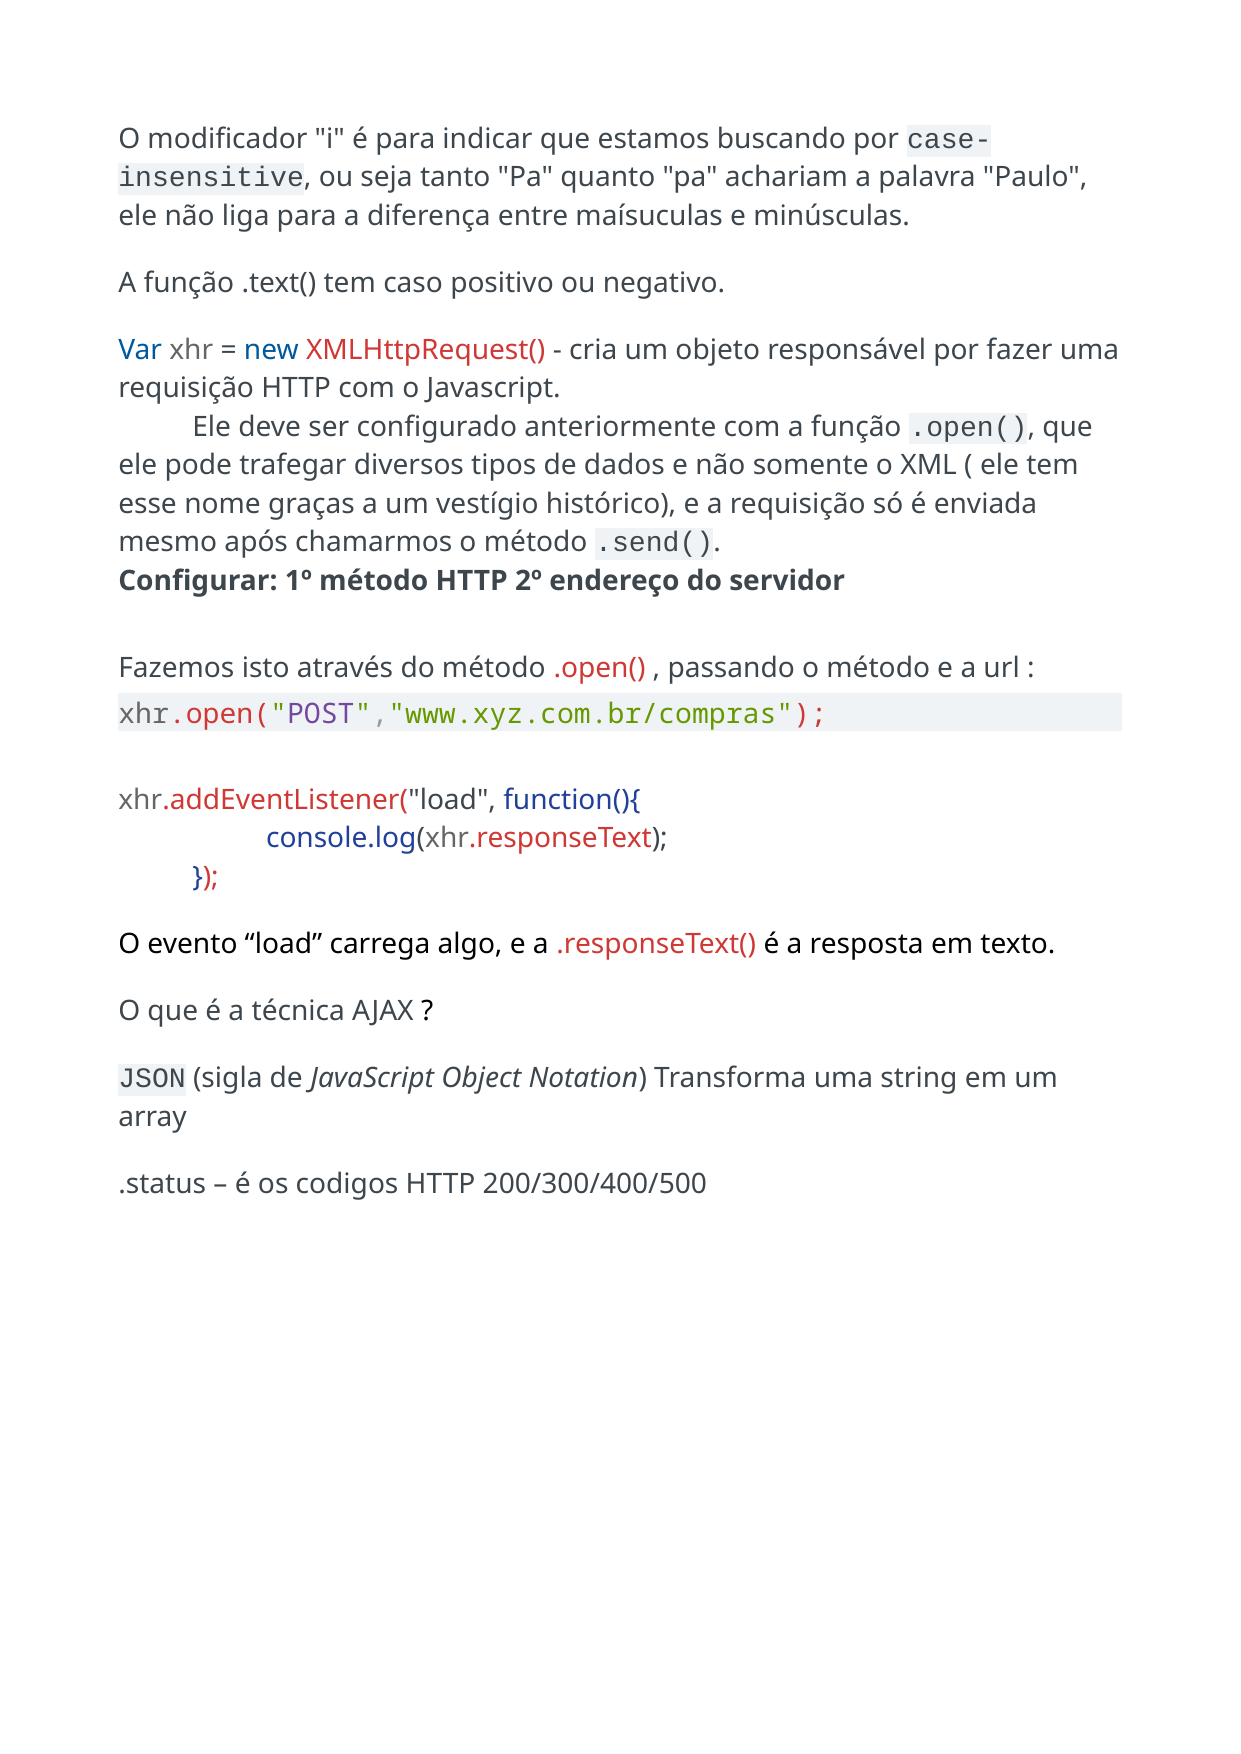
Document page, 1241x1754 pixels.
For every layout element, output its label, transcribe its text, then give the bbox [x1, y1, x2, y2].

text Ele deve ser configurado anteriormente com a função .open(), que ele pode trafegar diversos tipos de dados e não somente o XML ( ele tem esse nome graças a um vestígio histórico), e a requisição só é enviada mesmo após chamarmos o método .send(). [118, 406, 1122, 560]
text console.log(xhr.responseText); [118, 818, 1122, 856]
text A função .text() tem caso positivo ou negativo. [118, 262, 1122, 301]
text JSON (sigla de JavaScript Object Notation) Transforma uma string em um array [118, 1057, 1122, 1134]
text Configurar: 1º método HTTP 2º endereço do servidor [118, 560, 1122, 598]
text O que é a técnica AJAX ? [118, 990, 1122, 1028]
text xhr.open("POST","www.xyz.com.br/compras"); [118, 693, 1122, 731]
text Fazemos isto através do método .open() , passando o método e a url : [118, 647, 1122, 686]
text Var xhr = new XMLHttpRequest() - cria um objeto responsável por fazer uma requisição HTTP com o Javascript. [118, 329, 1122, 406]
text }); [118, 856, 1122, 894]
text O evento “load” carrega algo, e a .responseText() é a resposta em texto. [118, 923, 1122, 961]
text O modificador "i" é para indicar que estamos buscando por case-insensitive, ou seja tanto "Pa" quanto "pa" achariam a palavra "Paulo", ele não liga para a diferença entre maísuculas e minúsculas. [118, 118, 1122, 233]
text .status – é os codigos HTTP 200/300/400/500 [118, 1163, 1122, 1201]
text xhr.addEventListener("load", function(){ [118, 779, 1122, 818]
